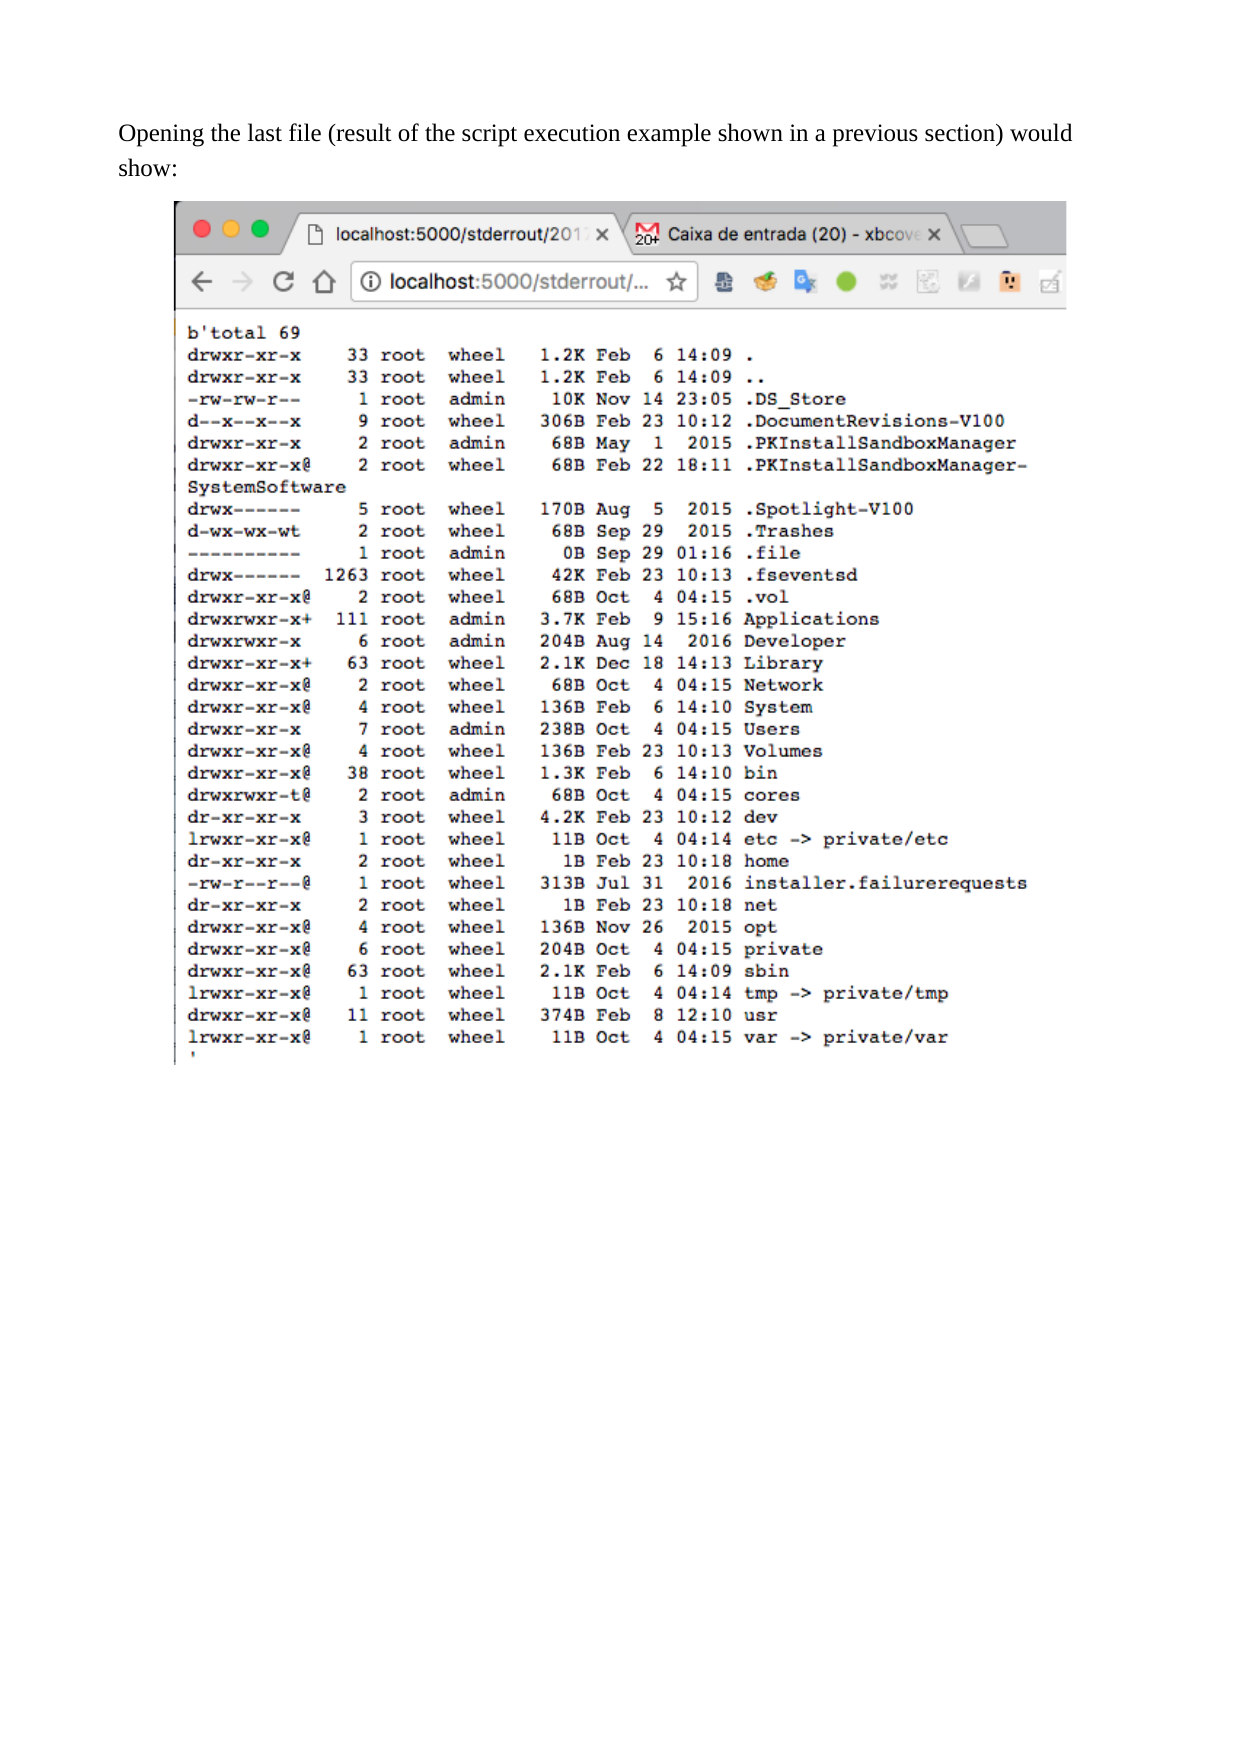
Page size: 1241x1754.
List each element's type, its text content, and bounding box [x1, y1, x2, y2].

picture [173, 201, 1067, 1065]
text Opening the last file (result of the script execution example shown in a previous section) would show: [118, 118, 1122, 181]
